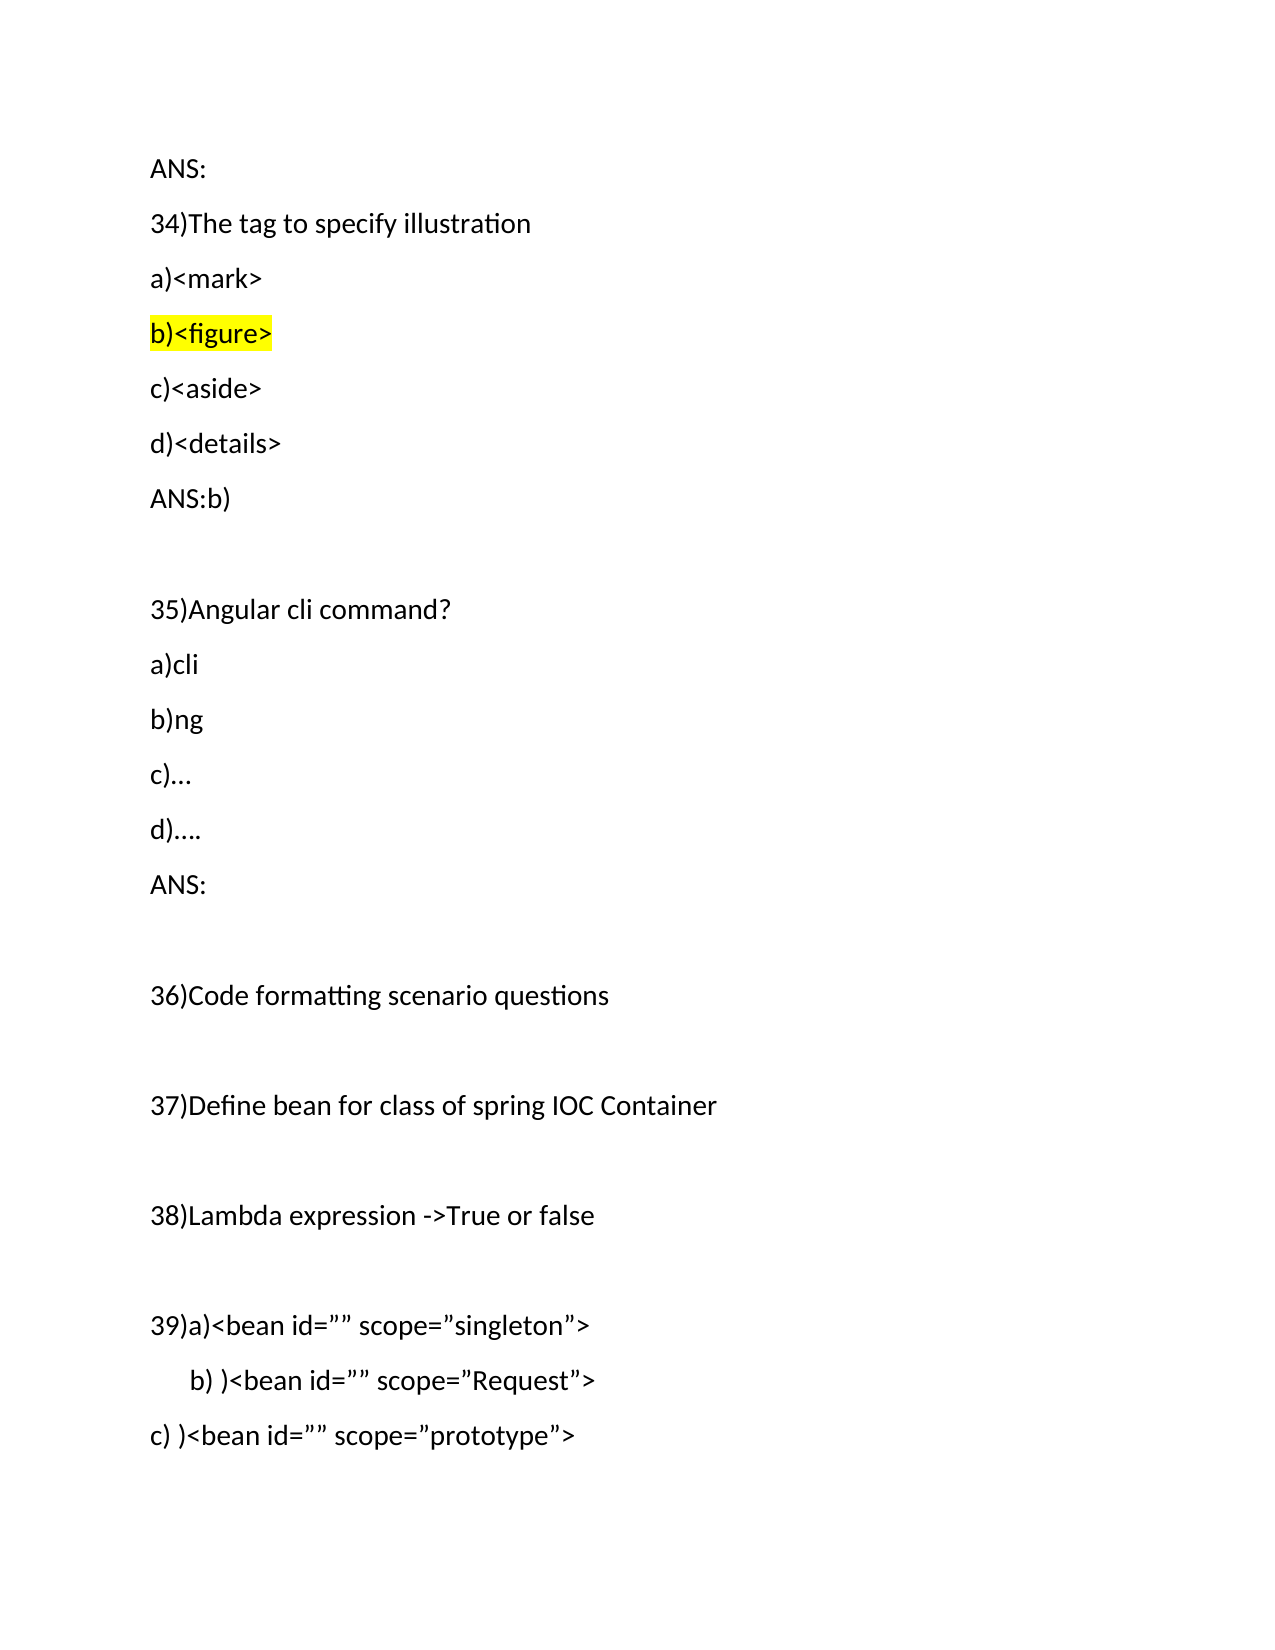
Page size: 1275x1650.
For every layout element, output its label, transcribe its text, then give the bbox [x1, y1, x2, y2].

text c) )<bean id=”” scope=”prototype”> [150, 1417, 1125, 1453]
text d)…. [150, 811, 1125, 847]
text 35)Angular cli command? [150, 591, 1125, 626]
text 38)Lambda expression ->True or false [150, 1197, 1125, 1233]
text c)<aside> [150, 370, 1125, 406]
text ANS: [150, 866, 1125, 902]
text d)<details> [150, 426, 1125, 461]
text b)ng [150, 701, 1125, 737]
text c)… [150, 756, 1125, 792]
text ANS:b) [150, 481, 1125, 516]
text ANS: [150, 150, 1125, 186]
text a)<mark> [150, 260, 1125, 296]
text 37)Define bean for class of spring IOC Container [150, 1087, 1125, 1122]
text 36)Code formatting scenario questions [150, 977, 1125, 1012]
text 34)The tag to specify illustration [150, 205, 1125, 241]
text b) )<bean id=”” scope=”Request”> [150, 1362, 1125, 1398]
text 39)a)<bean id=”” scope=”singleton”> [150, 1307, 1125, 1343]
text b)<figure> [150, 315, 1125, 351]
text a)cli [150, 646, 1125, 682]
